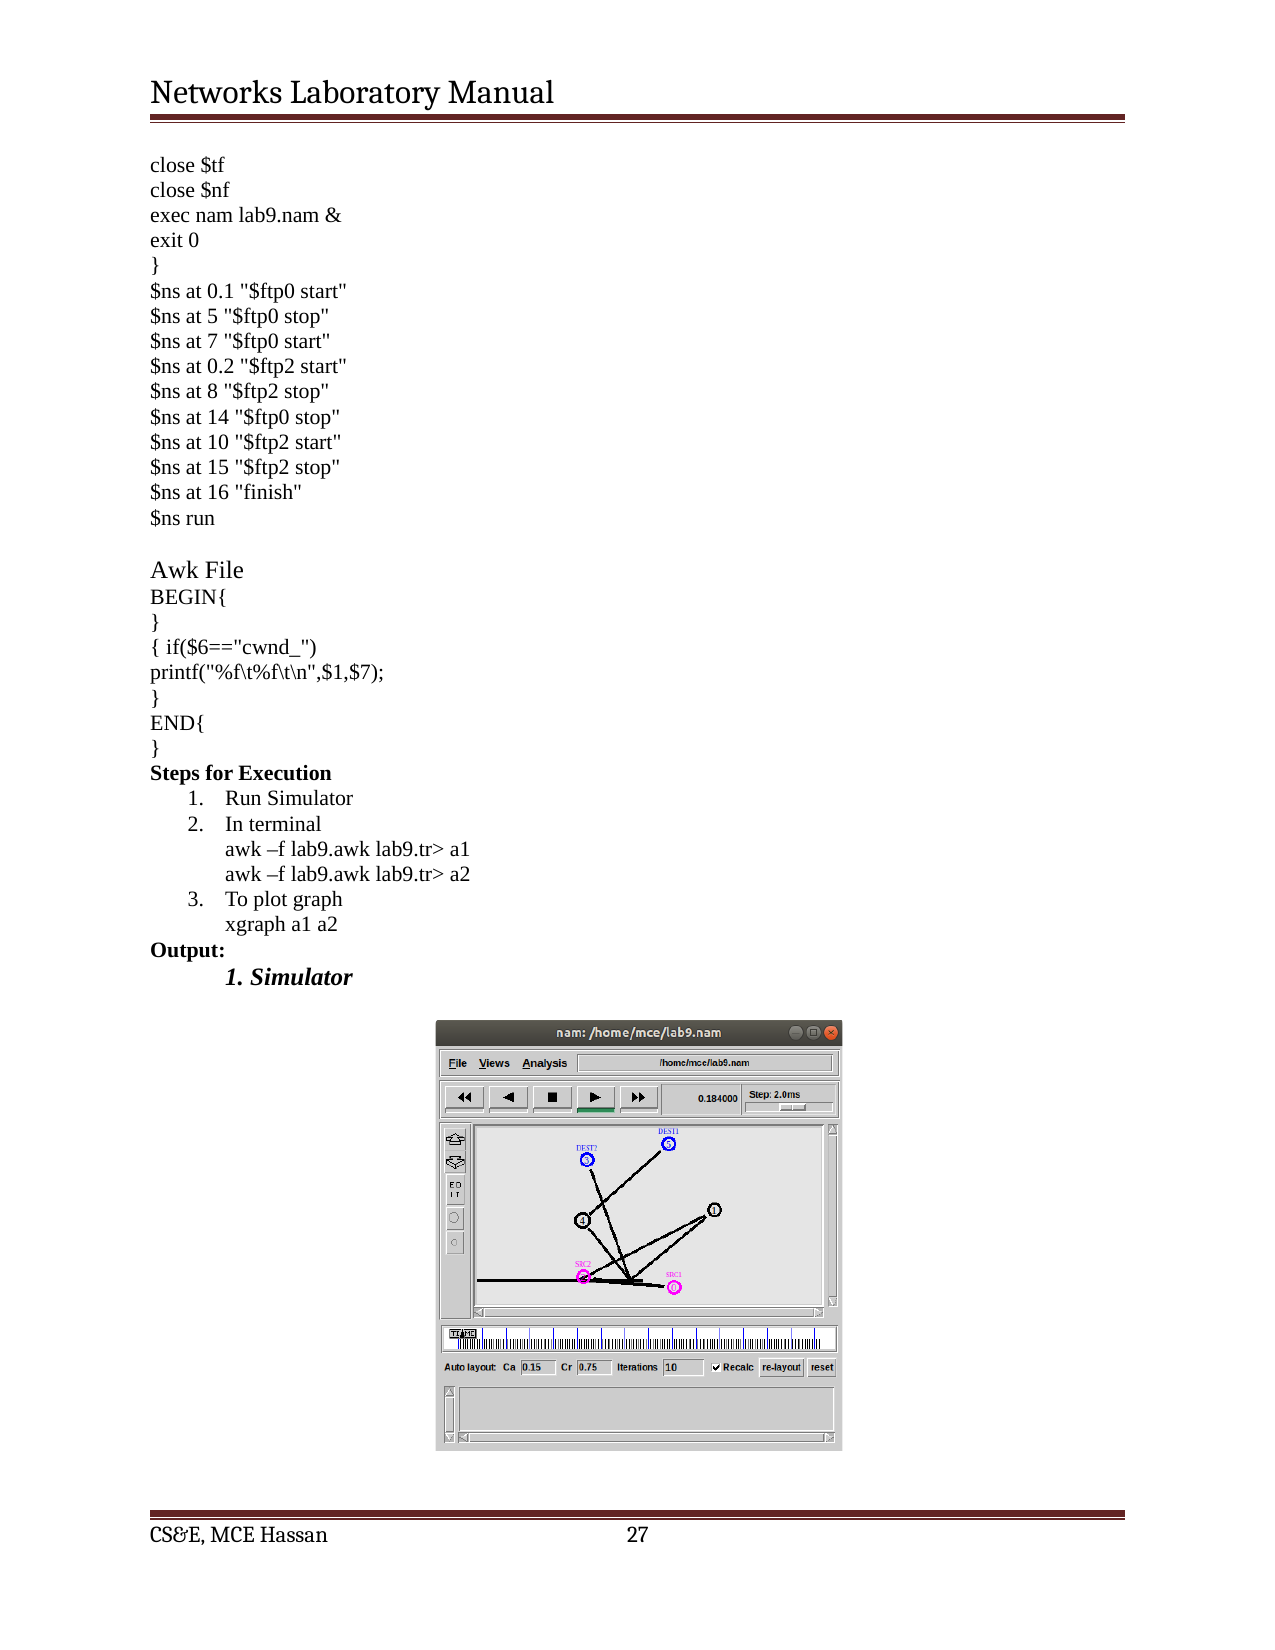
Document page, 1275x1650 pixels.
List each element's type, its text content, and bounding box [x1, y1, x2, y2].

text $ns at 0.1 "$ftp0 start" [150, 278, 1125, 303]
text Steps for Execution [150, 760, 1125, 785]
text $ns run [150, 504, 1125, 530]
text $ns at 10 "$ftp2 start" [150, 429, 1125, 454]
text $ns at 15 "$ftp2 stop" [150, 454, 1125, 479]
list 1. Simulator [225, 962, 1125, 991]
text $ns at 5 "$ftp0 stop" [150, 303, 1125, 328]
text awk –f lab9.awk lab9.tr> a2 [225, 861, 1125, 886]
text exec nam lab9.nam & [150, 202, 1125, 227]
text $ns at 0.2 "$ftp2 start" [150, 353, 1125, 378]
text $ns at 7 "$ftp0 start" [150, 328, 1125, 353]
text printf("%f\t%f\t\n",$1,$7); [150, 659, 1125, 684]
text END{ [150, 710, 1125, 735]
text close $tf [150, 152, 1125, 177]
text } [150, 609, 1125, 634]
list In terminal [187, 811, 1125, 836]
text } [150, 684, 1125, 710]
list To plot graph [187, 886, 1125, 911]
text } [150, 252, 1125, 278]
text Output: [150, 937, 1125, 962]
text } [150, 735, 1125, 760]
text xgraph a1 a2 [225, 911, 1125, 937]
text $ns at 8 "$ftp2 stop" [150, 378, 1125, 404]
text awk –f lab9.awk lab9.tr> a1 [225, 836, 1125, 861]
list Run Simulator [187, 785, 1125, 811]
text Awk File [150, 555, 1125, 584]
text $ns at 14 "$ftp0 stop" [150, 404, 1125, 429]
picture [435, 1020, 843, 1451]
text BEGIN{ [150, 584, 1125, 609]
text $ns at 16 "finish" [150, 479, 1125, 504]
text close $nf [150, 177, 1125, 202]
text { if($6=="cwnd_") [150, 634, 1125, 659]
text exit 0 [150, 227, 1125, 252]
